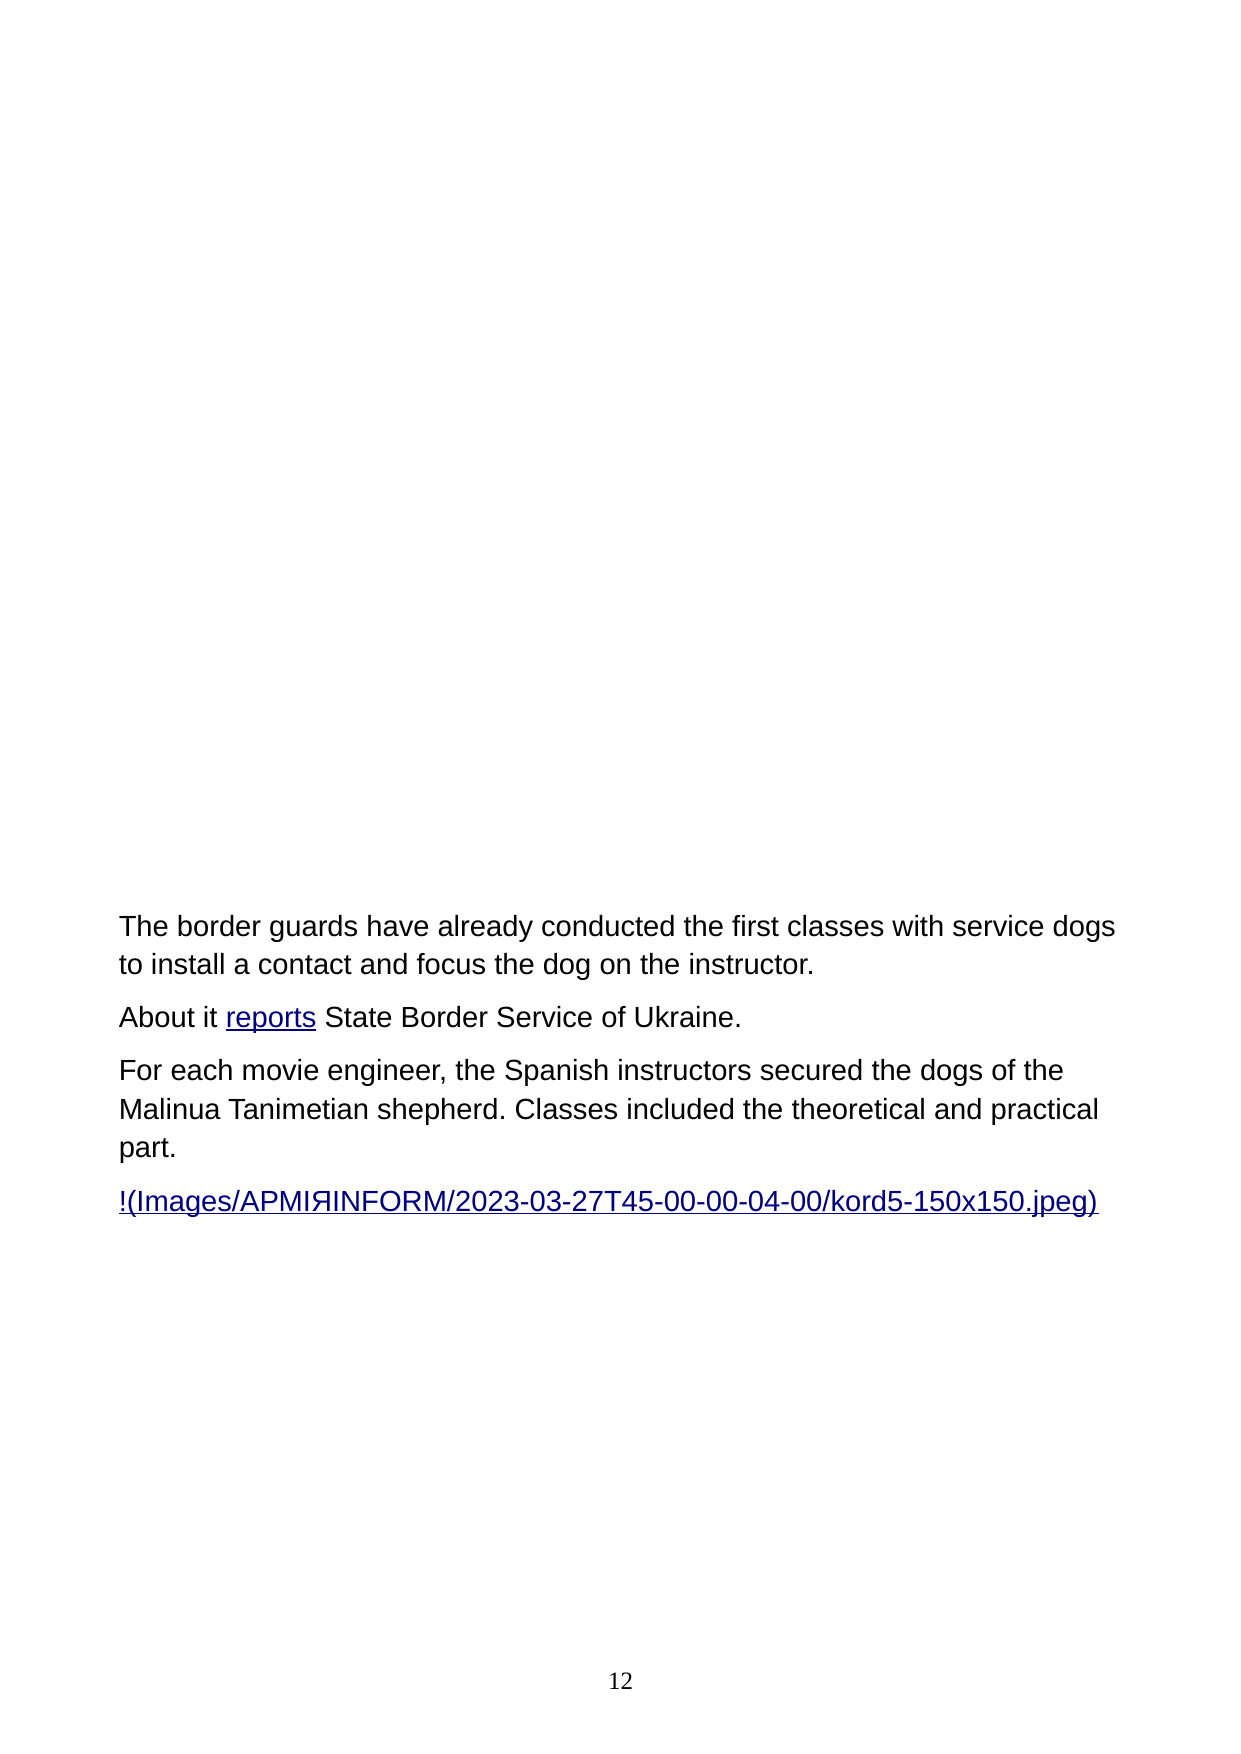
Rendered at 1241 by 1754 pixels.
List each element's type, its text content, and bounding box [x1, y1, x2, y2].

text About it reports State Border Service of Ukraine. [118, 1000, 1122, 1034]
text The border guards have already conducted the first classes with service dogs to install a contact and focus the dog on the instructor. [118, 118, 1122, 981]
text !(Images/AРМІЯINFORM/2023-03-27T45-00-00-04-00/kord5-150x150.jpeg) [118, 1183, 1122, 1217]
text For each movie engineer, the Spanish instructors secured the dogs of the Malinua Tanimetian shepherd. Classes included the theoretical and practical part. [118, 1053, 1122, 1164]
